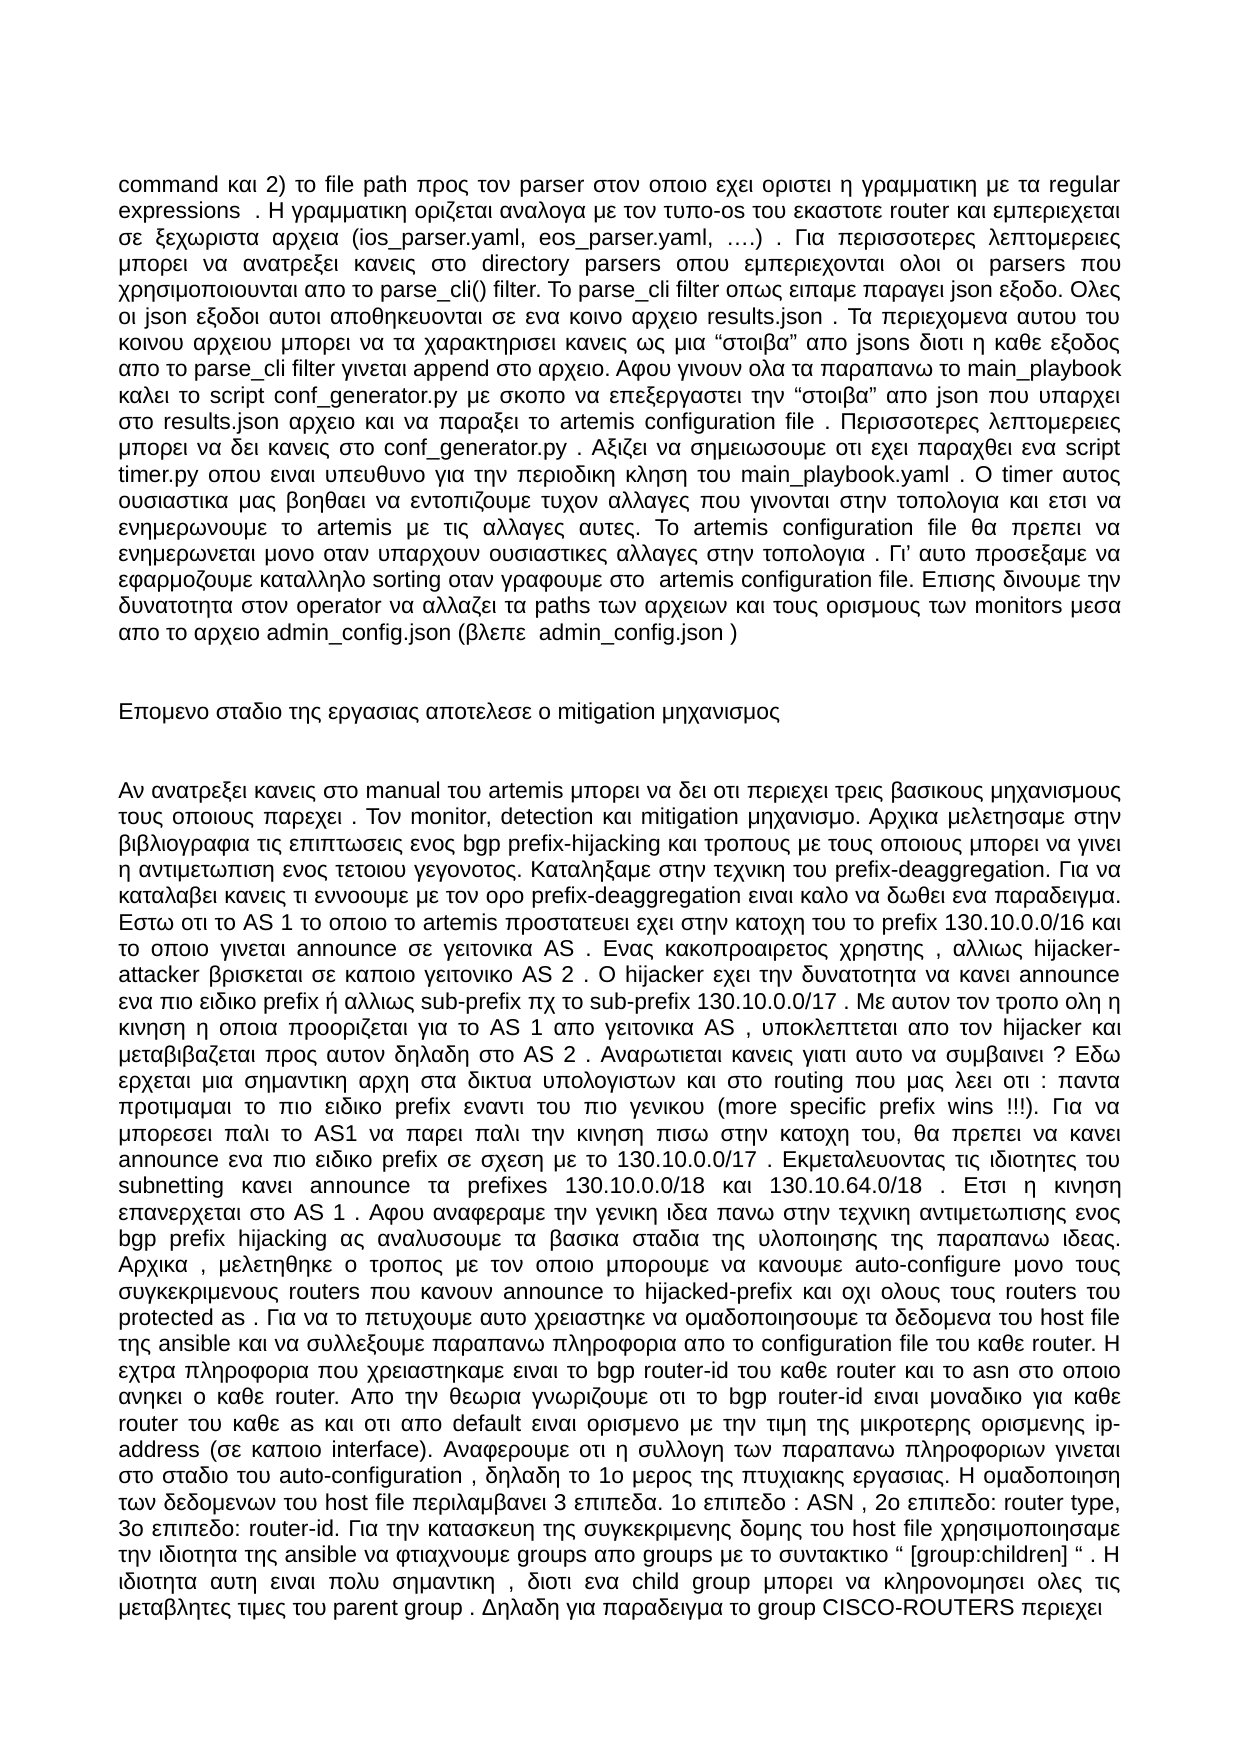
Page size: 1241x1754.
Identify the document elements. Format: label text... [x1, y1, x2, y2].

text command και 2) το file path προς τον parser στον οποιο εχει οριστει η γραμματικη με τα regular expressions . H γραμματικη οριζεται αναλογα με τον τυπο-os του εκαστοτε router και εμπεριεχεται σε ξεχωριστα αρχεια (ios_parser.yaml, eos_parser.yaml, ….) . Για περισσοτερες λεπτομερειες μπορει να ανατρεξει κανεις στο directory parsers οπου εμπεριεχονται ολοι οι parsers που χρησιμοποιουνται απο το parse_cli() filter. To parse_cli filter οπως ειπαμε παραγει json εξοδο. Ολες οι json εξοδοι αυτοι αποθηκευονται σε ενα κοινο αρχειο results.json . Τα περιεχομενα αυτου του κοινου αρχειου μπορει να τα χαρακτηρισει κανεις ως μια “στοιβα” απο jsons διοτι η καθε εξοδος απο το parse_cli filter γινεται append στο αρχειο. Αφου γινουν ολα τα παραπανω το main_playbook καλει το script conf_generator.py με σκοπο να επεξεργαστει την “στοιβα” απο json που υπαρχει στο results.json αρχειο και να παραξει το artemis configuration file . Περισσοτερες λεπτομερειες μπορει να δει κανεις στο conf_generator.py . Αξιζει να σημειωσουμε οτι εχει παραχθει ενα script timer.py οπου ειναι υπευθυνο για την περιοδικη κληση του main_playbook.yaml . Ο timer αυτος ουσιαστικα μας βοηθαει να εντοπιζουμε τυχον αλλαγες που γινονται στην τοπολογια και ετσι να ενημερωνουμε το artemis με τις αλλαγες αυτες. Το artemis configuration file θα πρεπει να ενημερωνεται μονο οταν υπαρχουν ουσιαστικες αλλαγες στην τοπολογια . Γι’ αυτο προσεξαμε να εφαρμοζουμε καταλληλο sorting οταν γραφουμε στο artemis configuration file. Επισης δινουμε την δυνατοτητα στον operator να αλλαζει τα paths των αρχειων και τους ορισμους των monitors μεσα απο το αρχειο admin_config.json (βλεπε admin_config.json ) [118, 171, 1122, 645]
text Επομενο σταδιο της εργασιας αποτελεσε ο mitigation μηχανισμος [118, 698, 1122, 724]
text Αν ανατρεξει κανεις στο manual του artemis μπορει να δει οτι περιεχει τρεις βασικους μηχανισμους τους οποιους παρεχει . Τον monitor, detection και mitigation μηχανισμο. Αρχικα μελετησαμε στην βιβλιογραφια τις επιπτωσεις ενος bgp prefix-hijacking και τροπους με τους οποιους μπορει να γινει η αντιμετωπιση ενος τετοιου γεγονοτος. Καταληξαμε στην τεχνικη του prefix-deaggregation. Για να καταλαβει κανεις τι εννοουμε με τον ορο prefix-deaggregation ειναι καλο να δωθει ενα παραδειγμα. Εστω οτι το AS 1 το οποιο το artemis προστατευει εχει στην κατοχη του το prefix 130.10.0.0/16 και το οποιο γινεται announce σε γειτονικα AS . Ενας κακοπροαιρετος χρηστης , αλλιως hijacker-attacker βρισκεται σε καποιο γειτονικο AS 2 . O hijacker εχει την δυνατοτητα να κανει announce ενα πιο ειδικο prefix ή αλλιως sub-prefix πχ το sub-prefix 130.10.0.0/17 . Με αυτον τον τροπο ολη η κινηση η οποια προοριζεται για το AS 1 απο γειτονικα AS , υποκλεπτεται απο τον hijacker και μεταβιβαζεται προς αυτον δηλαδη στο AS 2 . Αναρωτιεται κανεις γιατι αυτο να συμβαινει ? Εδω ερχεται μια σημαντικη αρχη στα δικτυα υπολογιστων και στο routing που μας λεει οτι : παντα προτιμαμαι το πιο ειδικο prefix εναντι του πιο γενικου (more specific prefix wins !!!). Για να μπορεσει παλι το AS1 να παρει παλι την κινηση πισω στην κατοχη του, θα πρεπει να κανει announce ενα πιο ειδικο prefix σε σχεση με το 130.10.0.0/17 . Εκμεταλευοντας τις ιδιοτητες του subnetting κανει announce τα prefixes 130.10.0.0/18 και 130.10.64.0/18 . Ετσι η κινηση επανερχεται στο AS 1 . Αφου αναφεραμε την γενικη ιδεα πανω στην τεχνικη αντιμετωπισης ενος bgp prefix hijacking ας αναλυσουμε τα βασικα σταδια της υλοποιησης της παραπανω ιδεας. Αρχικα , μελετηθηκε ο τροπος με τον οποιο μπορουμε να κανουμε auto-configure μονο τους συγκεκριμενους routers που κανουν announce το hijacked-prefix και οχι ολους τους routers του protected as . Για να το πετυχουμε αυτο χρειαστηκε να ομαδοποιησουμε τα δεδομενα του host file της ansible και να συλλεξουμε παραπανω πληροφορια απο το configuration file του καθε router. Η εχτρα πληροφορια που χρειαστηκαμε ειναι το bgp router-id του καθε router και το asn στο οποιο ανηκει ο καθε router. Απο την θεωρια γνωριζουμε οτι το bgp router-id ειναι μοναδικο για καθε router του καθε as και οτι απο default ειναι ορισμενο με την τιμη της μικροτερης ορισμενης ip-address (σε καποιο interface). Αναφερουμε οτι η συλλογη των παραπανω πληροφοριων γινεται στο σταδιο του auto-configuration , δηλαδη το 1ο μερος της πτυχιακης εργασιας. Η ομαδοποιηση των δεδομενων του host file περιλαμβανει 3 επιπεδα. 1ο επιπεδο : ASN , 2o επιπεδο: router type, 3o επιπεδο: router-id. Για την κατασκευη της συγκεκριμενης δομης του host file χρησιμοποιησαμε την ιδιοτητα της ansible να φτιαχνουμε groups απο groups με το συντακτικο “ [group:children] “ . Η ιδιοτητα αυτη ειναι πολυ σημαντικη , διοτι ενα child group μπορει να κληρονομησει ολες τις μεταβλητες τιμες του parent group . Δηλαδη για παραδειγμα το group CISCO-ROUTERS περιεχει [118, 777, 1122, 1620]
